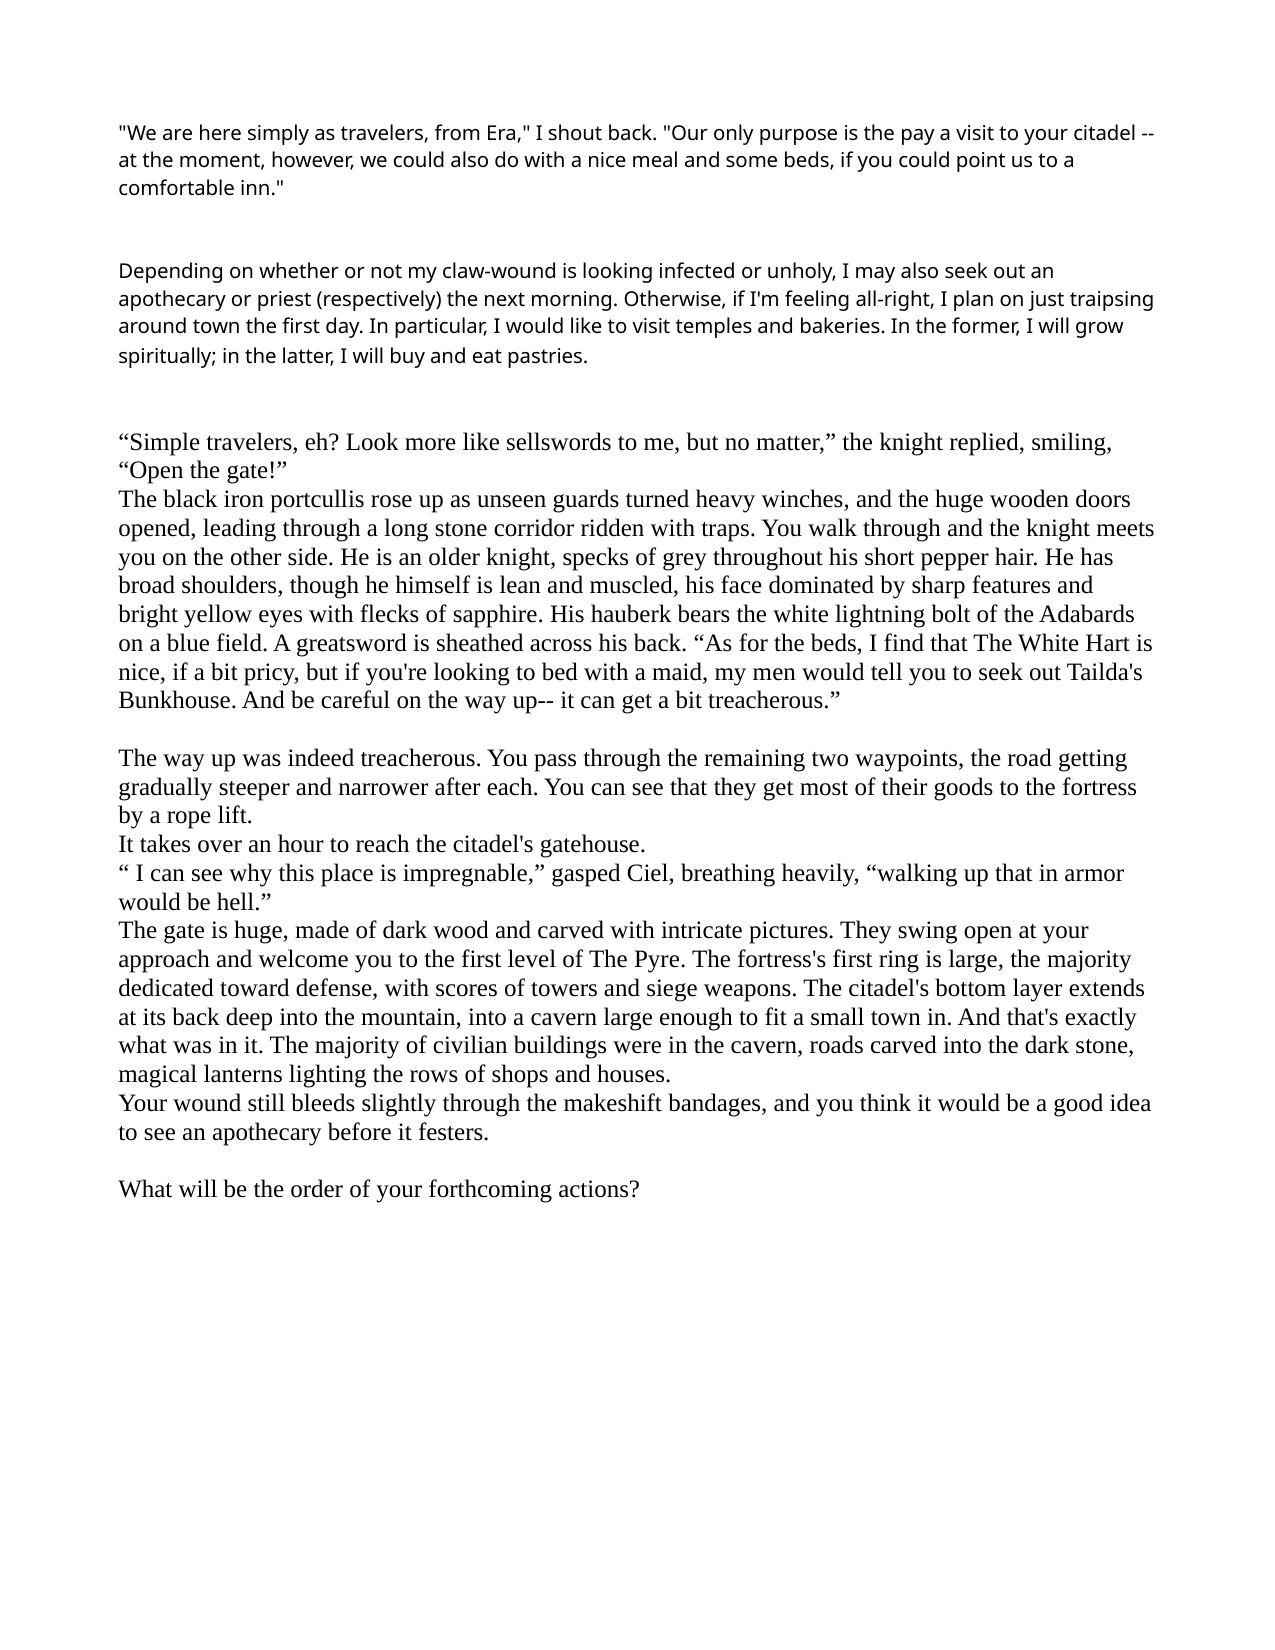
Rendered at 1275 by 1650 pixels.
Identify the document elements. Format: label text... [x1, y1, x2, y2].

text The way up was indeed treacherous. You pass through the remaining two waypoints, the road getting gradually steeper and narrower after each. You can see that they get most of their goods to the fortress by a rope lift. [118, 743, 1157, 829]
text "We are here simply as travelers, from Era," I shout back. "Our only purpose is the pay a visit to your citadel -- at the moment, however, we could also do with a nice meal and some beds, if you could point us to a comfortable inn." [118, 118, 1157, 257]
text Depending on whether or not my claw-wound is looking infected or unholy, I may also seek out an apothecary or priest (respectively) the next morning. Otherwise, if I'm feeling all-right, I plan on just traipsing around town the first day. In particular, I would like to visit temples and bakeries. In the former, I will grow spiritually; in the latter, I will buy and eat pastries. [118, 257, 1157, 369]
text It takes over an hour to reach the citadel's gatehouse. [118, 829, 1157, 858]
text What will be the order of your forthcoming actions? [118, 1174, 1157, 1203]
text “Simple travelers, eh? Look more like sellswords to me, but no matter,” the knight replied, smiling, “Open the gate!” [118, 427, 1157, 484]
text “ I can see why this place is impregnable,” gasped Ciel, breathing heavily, “walking up that in armor would be hell.” [118, 858, 1157, 915]
text The gate is huge, made of dark wood and carved with intricate pictures. They swing open at your approach and welcome you to the first level of The Pyre. The fortress's first ring is large, the majority dedicated toward defense, with scores of towers and siege weapons. The citadel's bottom layer extends at its back deep into the mountain, into a cavern large enough to fit a small town in. And that's exactly what was in it. The majority of civilian buildings were in the cavern, roads carved into the dark stone, [118, 915, 1157, 1059]
text The black iron portcullis rose up as unseen guards turned heavy winches, and the huge wooden doors opened, leading through a long stone corridor ridden with traps. You walk through and the knight meets you on the other side. He is an older knight, specks of grey throughout his short pepper hair. He has broad shoulders, though he himself is lean and muscled, his face dominated by sharp features and bright yellow eyes with flecks of sapphire. His hauberk bears the white lightning bolt of the Adabards on a blue field. A greatsword is sheathed across his back. “As for the beds, I find that The White Hart is nice, if a bit pricy, but if you're looking to bed with a maid, my men would tell you to seek out Tailda's Bunkhouse. And be careful on the way up-- it can get a bit treacherous.” [118, 484, 1157, 714]
text magical lanterns lighting the rows of shops and houses. [118, 1059, 1157, 1088]
text Your wound still bleeds slightly through the makeshift bandages, and you think it would be a good idea to see an apothecary before it festers. [118, 1088, 1157, 1145]
